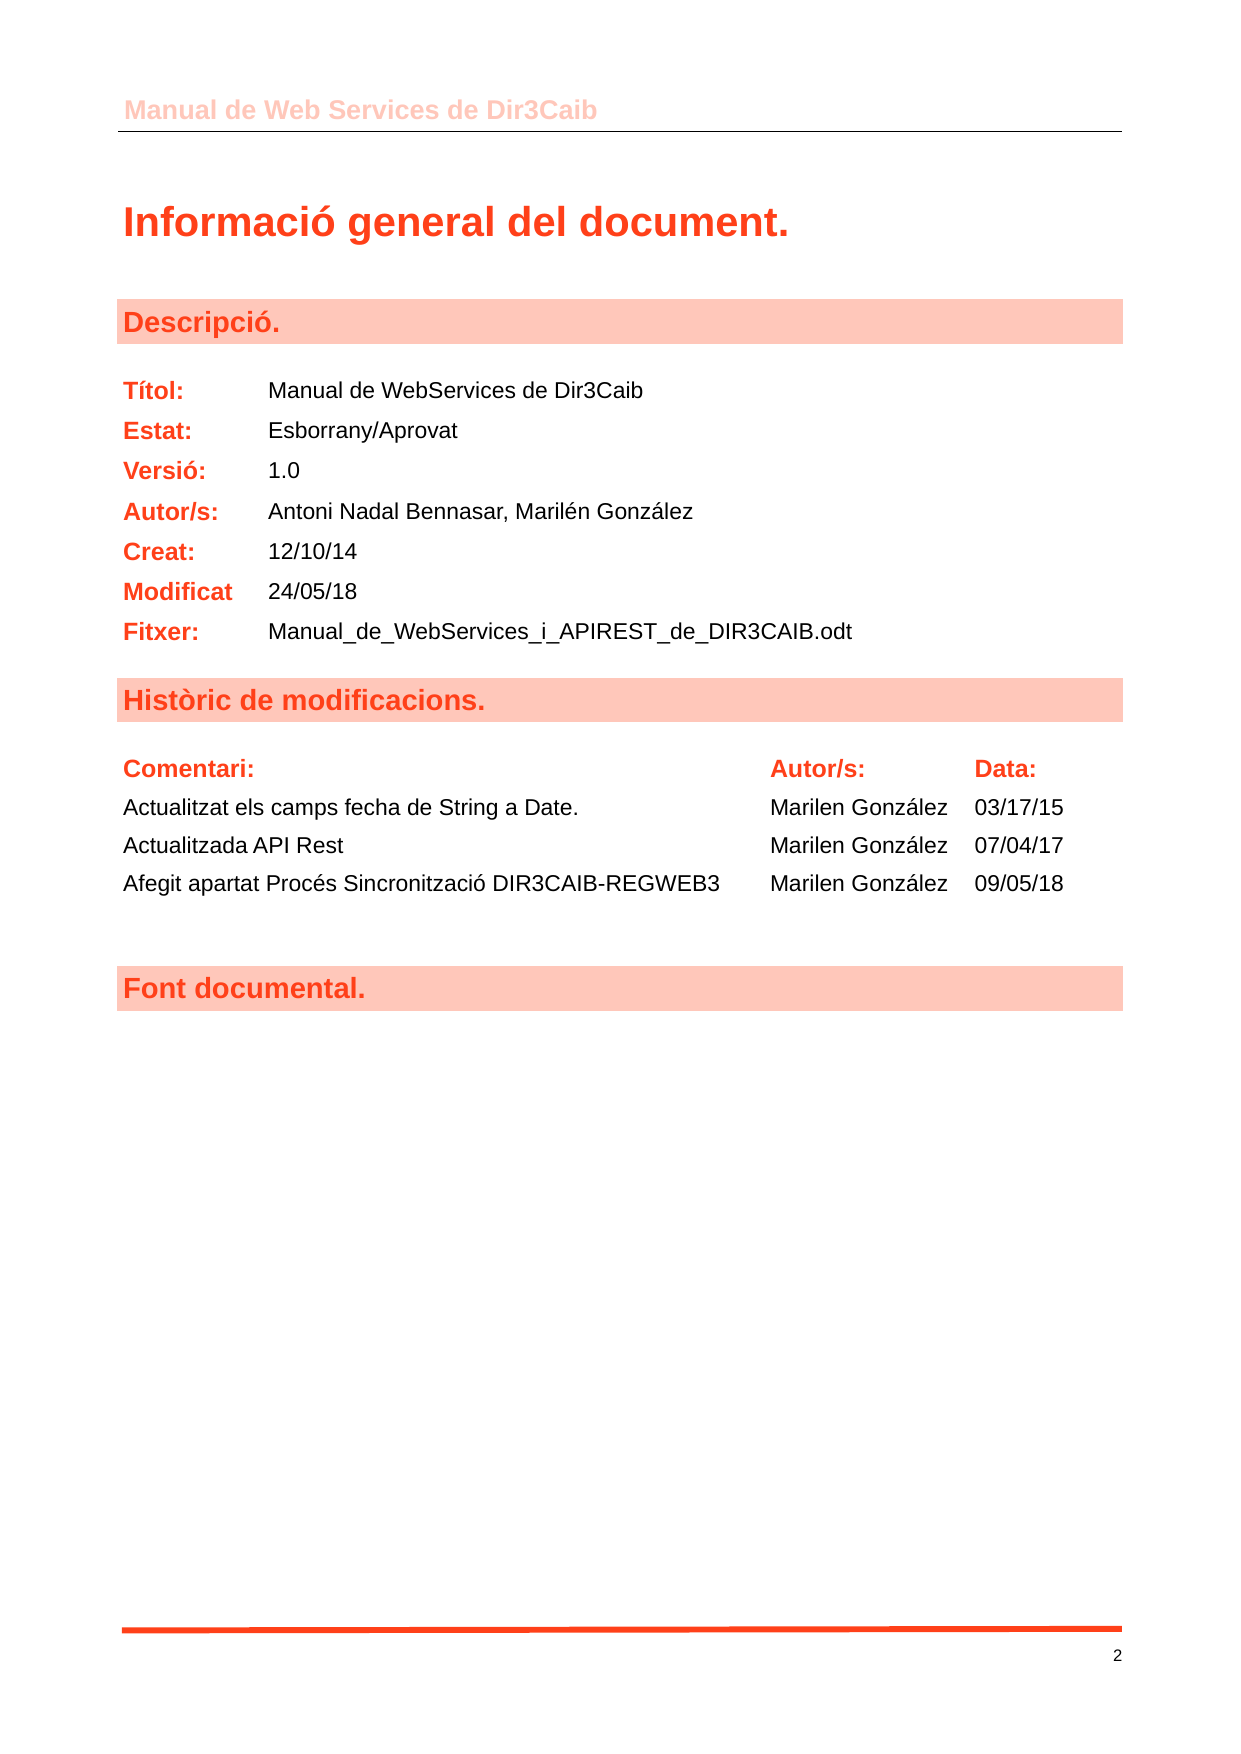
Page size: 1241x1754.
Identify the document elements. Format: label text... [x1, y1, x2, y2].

table_cell Històric de modificacions. [117, 678, 1123, 722]
table_cell Comentari: [117, 748, 764, 788]
table_cell [117, 344, 1123, 370]
table_header Informació general del document. [117, 192, 1123, 299]
table_cell 07/04/17 [969, 826, 1123, 864]
table_cell [117, 902, 764, 940]
table_cell 10/12/14 [262, 531, 1123, 571]
table_cell [117, 1036, 1123, 1074]
table_cell [117, 1190, 1123, 1228]
table_cell Versió: [117, 451, 262, 491]
table_cell Actualitzat els camps fecha de String a Date. [117, 789, 764, 826]
table_cell Data: [969, 748, 1123, 788]
table_cell Autor/s: [117, 491, 262, 531]
table_cell [969, 902, 1123, 940]
table_cell Esborrany/Aprovat [262, 410, 1123, 451]
table_cell Manual de WebServices de Dir3Caib [262, 370, 1123, 410]
table_cell 09/05/18 [969, 864, 1123, 902]
table_cell 17/03/15 [969, 789, 1123, 826]
table_cell Font documental. [117, 966, 1123, 1011]
table_cell Creat: [117, 531, 262, 571]
table_cell Afegit apartat Procés Sincronització DIR3CAIB-REGWEB3 [117, 864, 764, 902]
table_cell Fitxer: [117, 611, 262, 652]
table_cell [117, 723, 1123, 748]
table_cell [117, 1152, 1123, 1190]
table_cell [117, 1114, 1123, 1152]
table_cell [117, 1228, 1123, 1265]
table_cell Manual_de_WebServices_i_APIREST_de_DIR3CAIB.odt [262, 611, 1123, 652]
table_cell Estat: [117, 410, 262, 451]
table_cell Marilen González [764, 826, 968, 864]
table_cell Modificat [117, 571, 262, 611]
table_cell [117, 1011, 1123, 1036]
table_cell [117, 940, 1123, 966]
table_cell [117, 1074, 1123, 1114]
table_cell Descripció. [117, 299, 1123, 344]
table_cell Marilen González [764, 864, 968, 902]
table_cell 1.0 [262, 451, 1123, 491]
table_cell Autor/s: [764, 748, 968, 788]
table_cell Actualitzada API Rest [117, 826, 764, 864]
table_cell [117, 652, 1123, 677]
table_cell Títol: [117, 370, 262, 410]
table_cell [764, 902, 968, 940]
table_cell Antoni Nadal Bennasar, Marilén González [262, 491, 1123, 531]
table_cell 24/05/18 [262, 571, 1123, 611]
table_cell Marilen González [764, 789, 968, 826]
